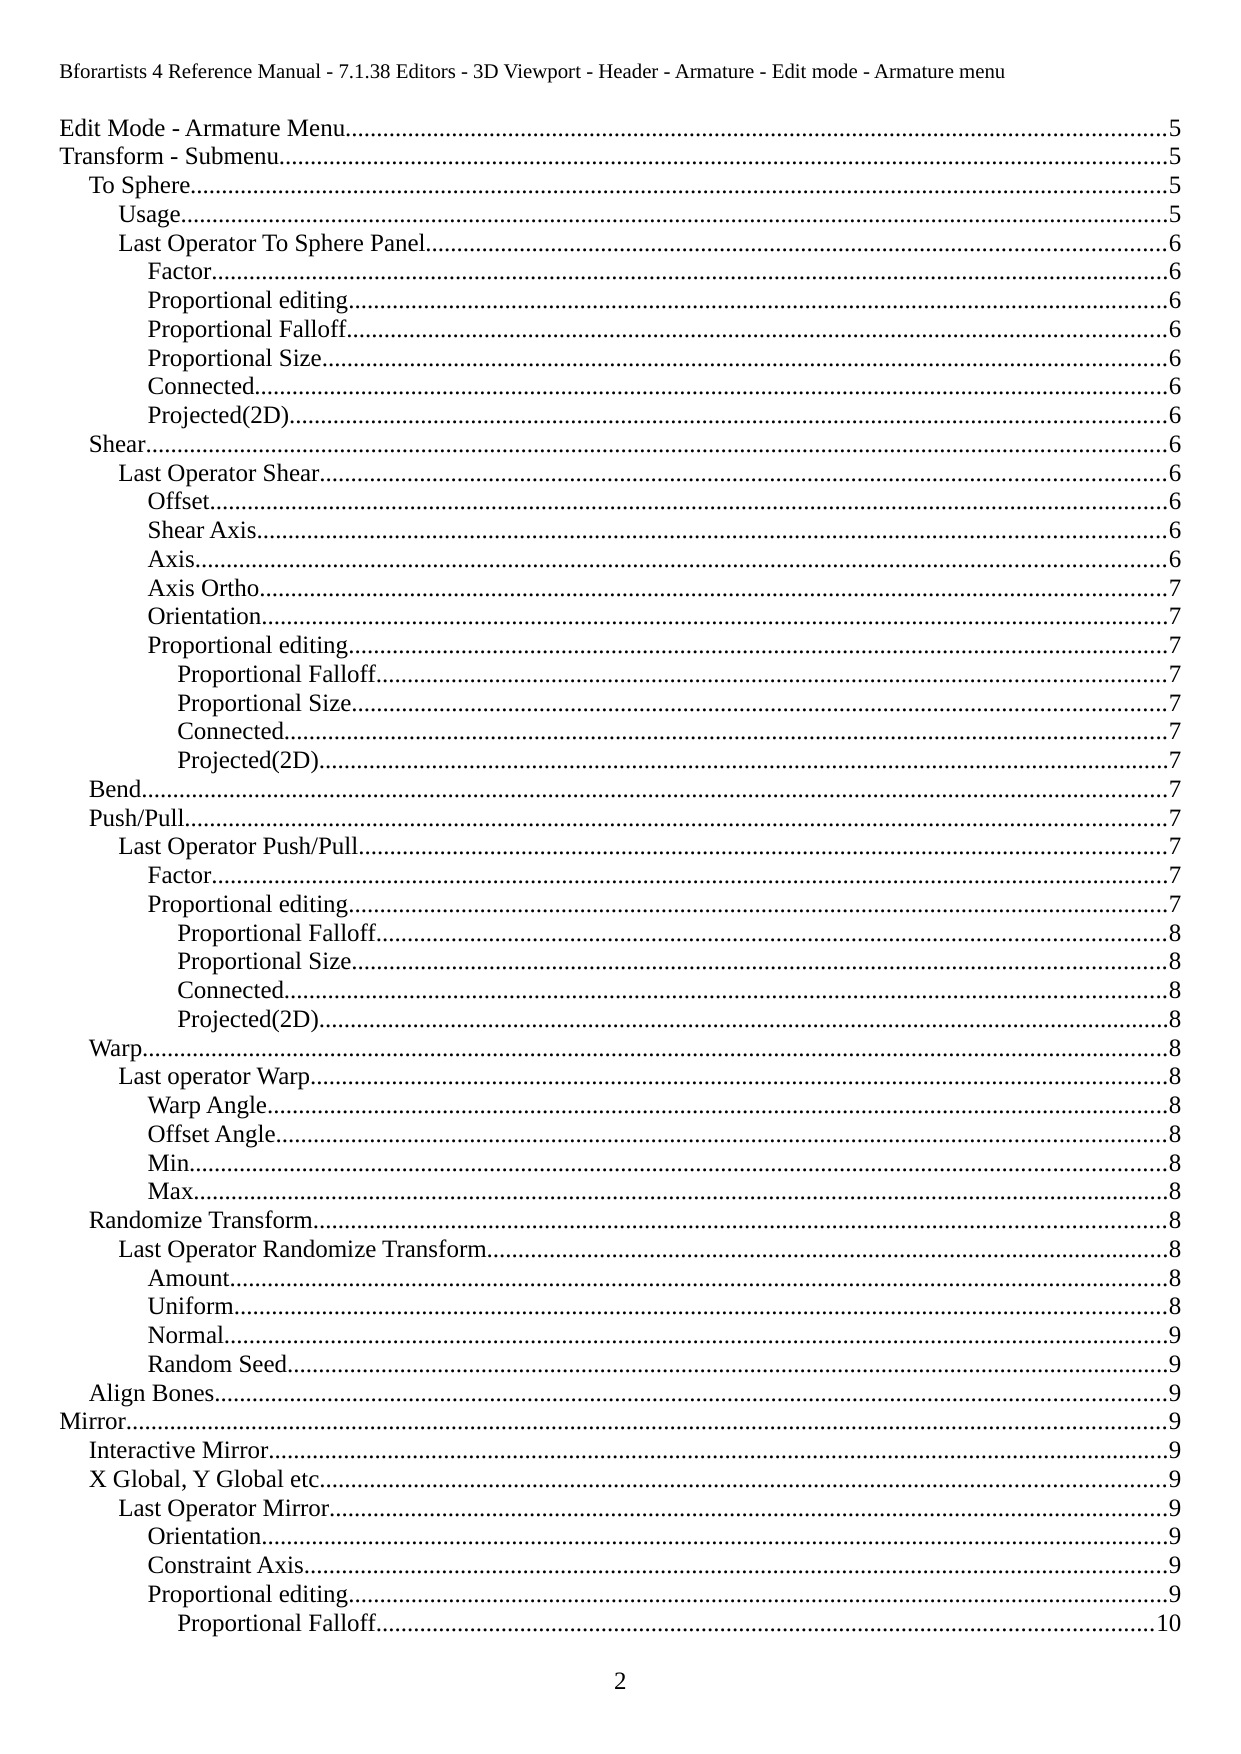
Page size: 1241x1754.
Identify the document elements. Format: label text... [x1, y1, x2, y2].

text Interactive Mirror 9 [88, 1435, 1181, 1464]
text Bend 7 [88, 774, 1181, 803]
text Proportional Falloff 7 [177, 659, 1181, 688]
text Axis 6 [147, 544, 1181, 573]
text Connected 6 [147, 371, 1181, 400]
text Proportional Falloff 8 [177, 918, 1181, 946]
text To Sphere 5 [88, 170, 1181, 199]
text Last operator Warp 8 [118, 1061, 1181, 1090]
text Factor 6 [147, 256, 1181, 285]
text Normal 9 [147, 1320, 1181, 1349]
text Projected(2D) 6 [147, 400, 1181, 429]
text Projected(2D) 7 [177, 745, 1181, 774]
text Orientation 7 [147, 601, 1181, 630]
text Last Operator Randomize Transform 8 [118, 1234, 1181, 1263]
text Push/Pull 7 [88, 803, 1181, 831]
text Warp Angle 8 [147, 1090, 1181, 1119]
text Proportional Falloff 10 [177, 1608, 1181, 1636]
text Edit Mode - Armature Menu 5 [59, 113, 1181, 141]
text Usage 5 [118, 199, 1181, 228]
text Last Operator Mirror 9 [118, 1493, 1181, 1521]
text Proportional editing 9 [147, 1579, 1181, 1608]
text Proportional editing 6 [147, 285, 1181, 314]
text Offset Angle 8 [147, 1119, 1181, 1148]
text Proportional Size 7 [177, 688, 1181, 716]
text Offset 6 [147, 486, 1181, 515]
text Last Operator To Sphere Panel 6 [118, 228, 1181, 256]
text Uniform 8 [147, 1291, 1181, 1320]
text Min 8 [147, 1148, 1181, 1176]
text Orientation 9 [147, 1521, 1181, 1550]
text Warp 8 [88, 1033, 1181, 1061]
text X Global, Y Global etc. 9 [88, 1464, 1181, 1493]
text Axis Ortho 7 [147, 573, 1181, 601]
text Projected(2D) 8 [177, 1004, 1181, 1033]
text Connected 8 [177, 975, 1181, 1004]
text Shear Axis 6 [147, 515, 1181, 544]
text Max 8 [147, 1176, 1181, 1205]
text Randomize Transform 8 [88, 1205, 1181, 1234]
text Proportional editing 7 [147, 630, 1181, 659]
text Proportional editing 7 [147, 889, 1181, 918]
text Proportional Falloff 6 [147, 314, 1181, 343]
text Align Bones 9 [88, 1378, 1181, 1406]
text Transform - Submenu 5 [59, 141, 1181, 170]
text Connected 7 [177, 716, 1181, 745]
text Factor 7 [147, 860, 1181, 889]
text Mirror 9 [59, 1406, 1181, 1435]
text Constraint Axis 9 [147, 1550, 1181, 1579]
text Last Operator Push/Pull 7 [118, 831, 1181, 860]
text Last Operator Shear 6 [118, 458, 1181, 486]
text Amount 8 [147, 1263, 1181, 1291]
text Proportional Size 8 [177, 946, 1181, 975]
text Proportional Size 6 [147, 343, 1181, 371]
text Random Seed 9 [147, 1349, 1181, 1378]
text Shear 6 [88, 429, 1181, 458]
